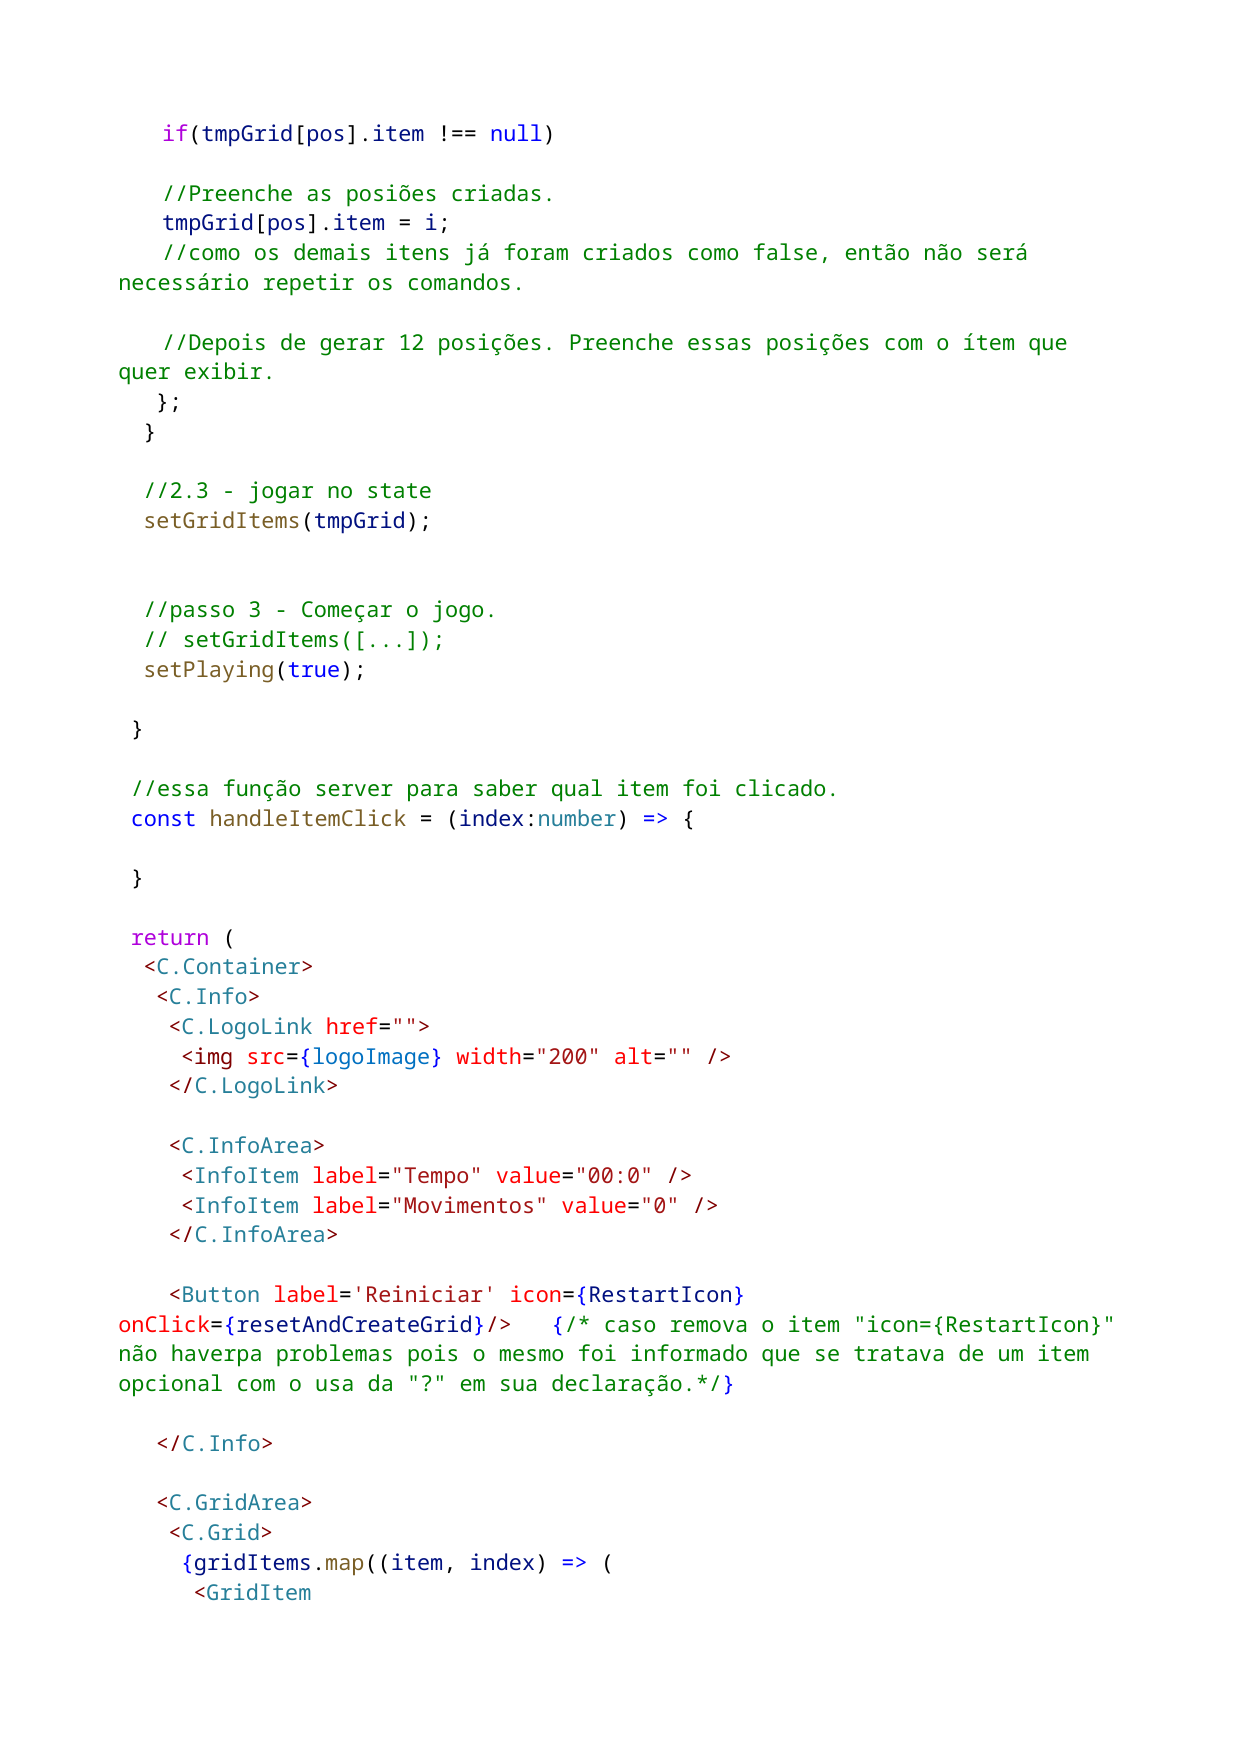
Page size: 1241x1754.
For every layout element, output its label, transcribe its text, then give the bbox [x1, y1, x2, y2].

text }; [118, 386, 1122, 416]
text <InfoItem label="Tempo" value="00:0" /> [118, 1160, 1122, 1189]
text //passo 3 - Começar o jogo. [118, 594, 1122, 624]
text //Depois de gerar 12 posições. Preenche essas posições com o ítem que quer exibir. [118, 326, 1122, 386]
text <C.Container> [118, 951, 1122, 981]
text } [118, 416, 1122, 446]
text const handleItemClick = (index:number) => { [118, 803, 1122, 832]
text setPlaying(true); [118, 654, 1122, 684]
text <img src={logoImage} width="200" alt="" /> [118, 1041, 1122, 1071]
text <C.Info> [118, 981, 1122, 1011]
text } [118, 862, 1122, 892]
text <Button label='Reiniciar' icon={RestartIcon} onClick={resetAndCreateGrid}/> {/* caso remova o item "icon={RestartIcon}" não haverpa problemas pois o mesmo foi informado que se tratava de um item opcional com o usa da "?" em sua declaração.*/} [118, 1279, 1122, 1398]
text //como os demais itens já foram criados como false, então não será necessário repetir os comandos. [118, 237, 1122, 297]
text //essa função server para saber qual item foi clicado. [118, 773, 1122, 803]
text //Preenche as posiões criadas. [118, 178, 1122, 207]
text <InfoItem label="Movimentos" value="0" /> [118, 1189, 1122, 1219]
text setGridItems(tmpGrid); [118, 505, 1122, 535]
text <C.InfoArea> [118, 1130, 1122, 1160]
text {gridItems.map((item, index) => ( [118, 1547, 1122, 1577]
text <C.Grid> [118, 1517, 1122, 1547]
text //2.3 - jogar no state [118, 475, 1122, 505]
text return ( [118, 922, 1122, 951]
text tmpGrid[pos].item = i; [118, 207, 1122, 237]
text if(tmpGrid[pos].item !== null) [118, 118, 1122, 148]
text <GridItem [118, 1577, 1122, 1606]
text <C.GridArea> [118, 1487, 1122, 1517]
text </C.LogoLink> [118, 1071, 1122, 1100]
text </C.Info> [118, 1428, 1122, 1457]
text <C.LogoLink href=""> [118, 1011, 1122, 1041]
text } [118, 713, 1122, 743]
text // setGridItems([...]); [118, 624, 1122, 654]
text </C.InfoArea> [118, 1219, 1122, 1249]
